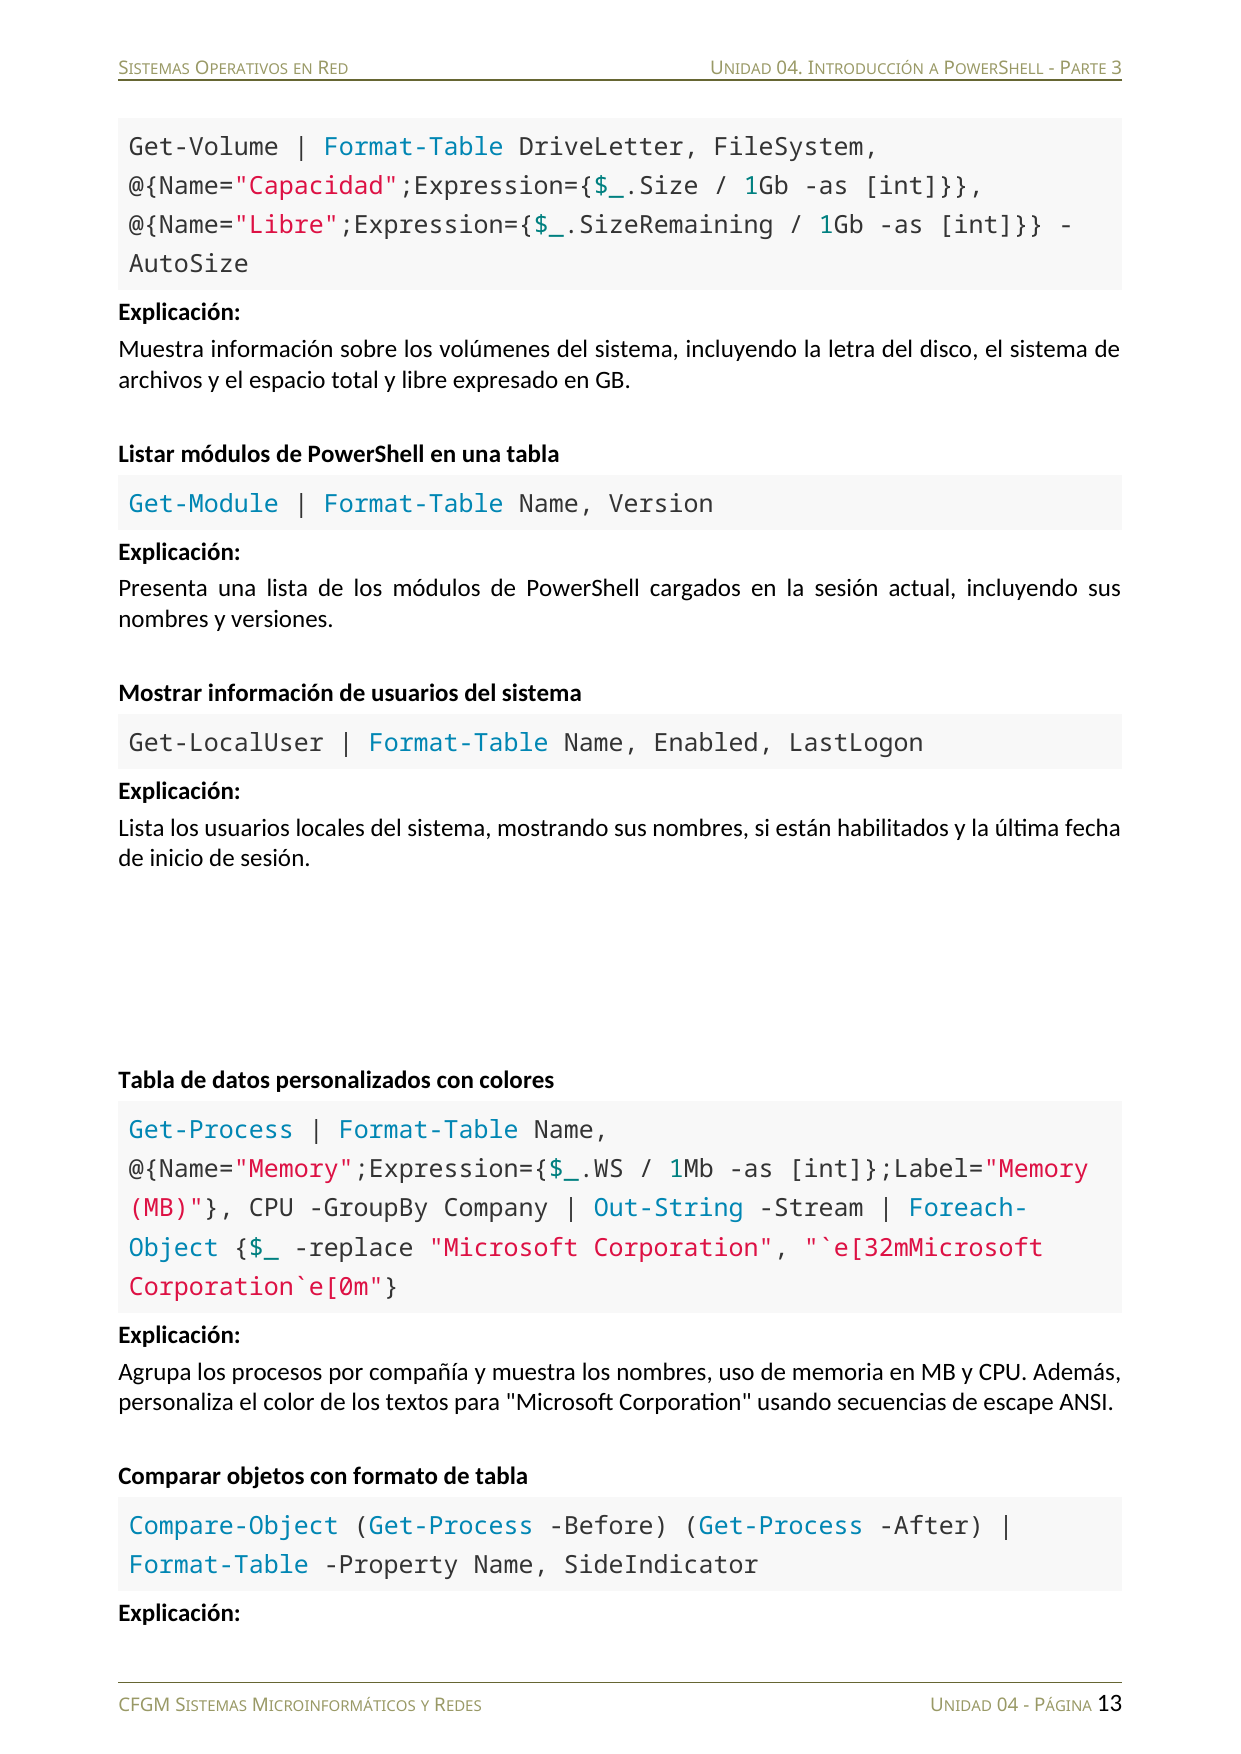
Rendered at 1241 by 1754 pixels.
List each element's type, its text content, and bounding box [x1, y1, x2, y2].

text Explicación: [118, 1319, 1122, 1349]
text Muestra información sobre los volúmenes del sistema, incluyendo la letra del disco, el sistema de archivos y el espacio total y libre expresado en GB. [118, 333, 1122, 394]
text Explicación: [118, 536, 1122, 566]
text Presenta una lista de los módulos de PowerShell cargados en la sesión actual, incluyendo sus nombres y versiones. [118, 573, 1122, 634]
table_header Get-LocalUser | Format-Table Name, Enabled, LastLogon [118, 714, 1122, 769]
table_header Get-Process | Format-Table Name, @{Name="Memory";Expression={$_.WS / 1Mb -as [int]};Label="Memory (MB)"}, CPU -GroupBy Company | Out-String -Stream | Foreach-Object {$_ -replace "Microsoft Corporation", "`e[32mMicrosoft Corporation`e[0m"} [118, 1101, 1122, 1313]
table_header Get-Volume | Format-Table DriveLetter, FileSystem, @{Name="Capacidad";Expression={$_.Size / 1Gb -as [int]}}, @{Name="Libre";Expression={$_.SizeRemaining / 1Gb -as [int]}} -AutoSize [118, 118, 1122, 290]
text Explicación: [118, 775, 1122, 805]
text Explicación: [118, 1597, 1122, 1628]
text Listar módulos de PowerShell en una tabla [118, 438, 1122, 468]
text Mostrar información de usuarios del sistema [118, 677, 1122, 708]
text Tabla de datos personalizados con colores [118, 1064, 1122, 1095]
text Comparar objetos con formato de tabla [118, 1460, 1122, 1491]
text Lista los usuarios locales del sistema, mostrando sus nombres, si están habilitados y la última fecha de inicio de sesión. [118, 812, 1122, 873]
text Agrupa los procesos por compañía y muestra los nombres, uso de memoria en MB y CPU. Además, personaliza el color de los textos para "Microsoft Corporation" usando secuencias de escape ANSI. [118, 1356, 1122, 1417]
table_header Get-Module | Format-Table Name, Version [118, 475, 1122, 530]
text Explicación: [118, 296, 1122, 327]
table_header Compare-Object (Get-Process -Before) (Get-Process -After) | Format-Table -Property Name, SideIndicator [118, 1497, 1122, 1591]
